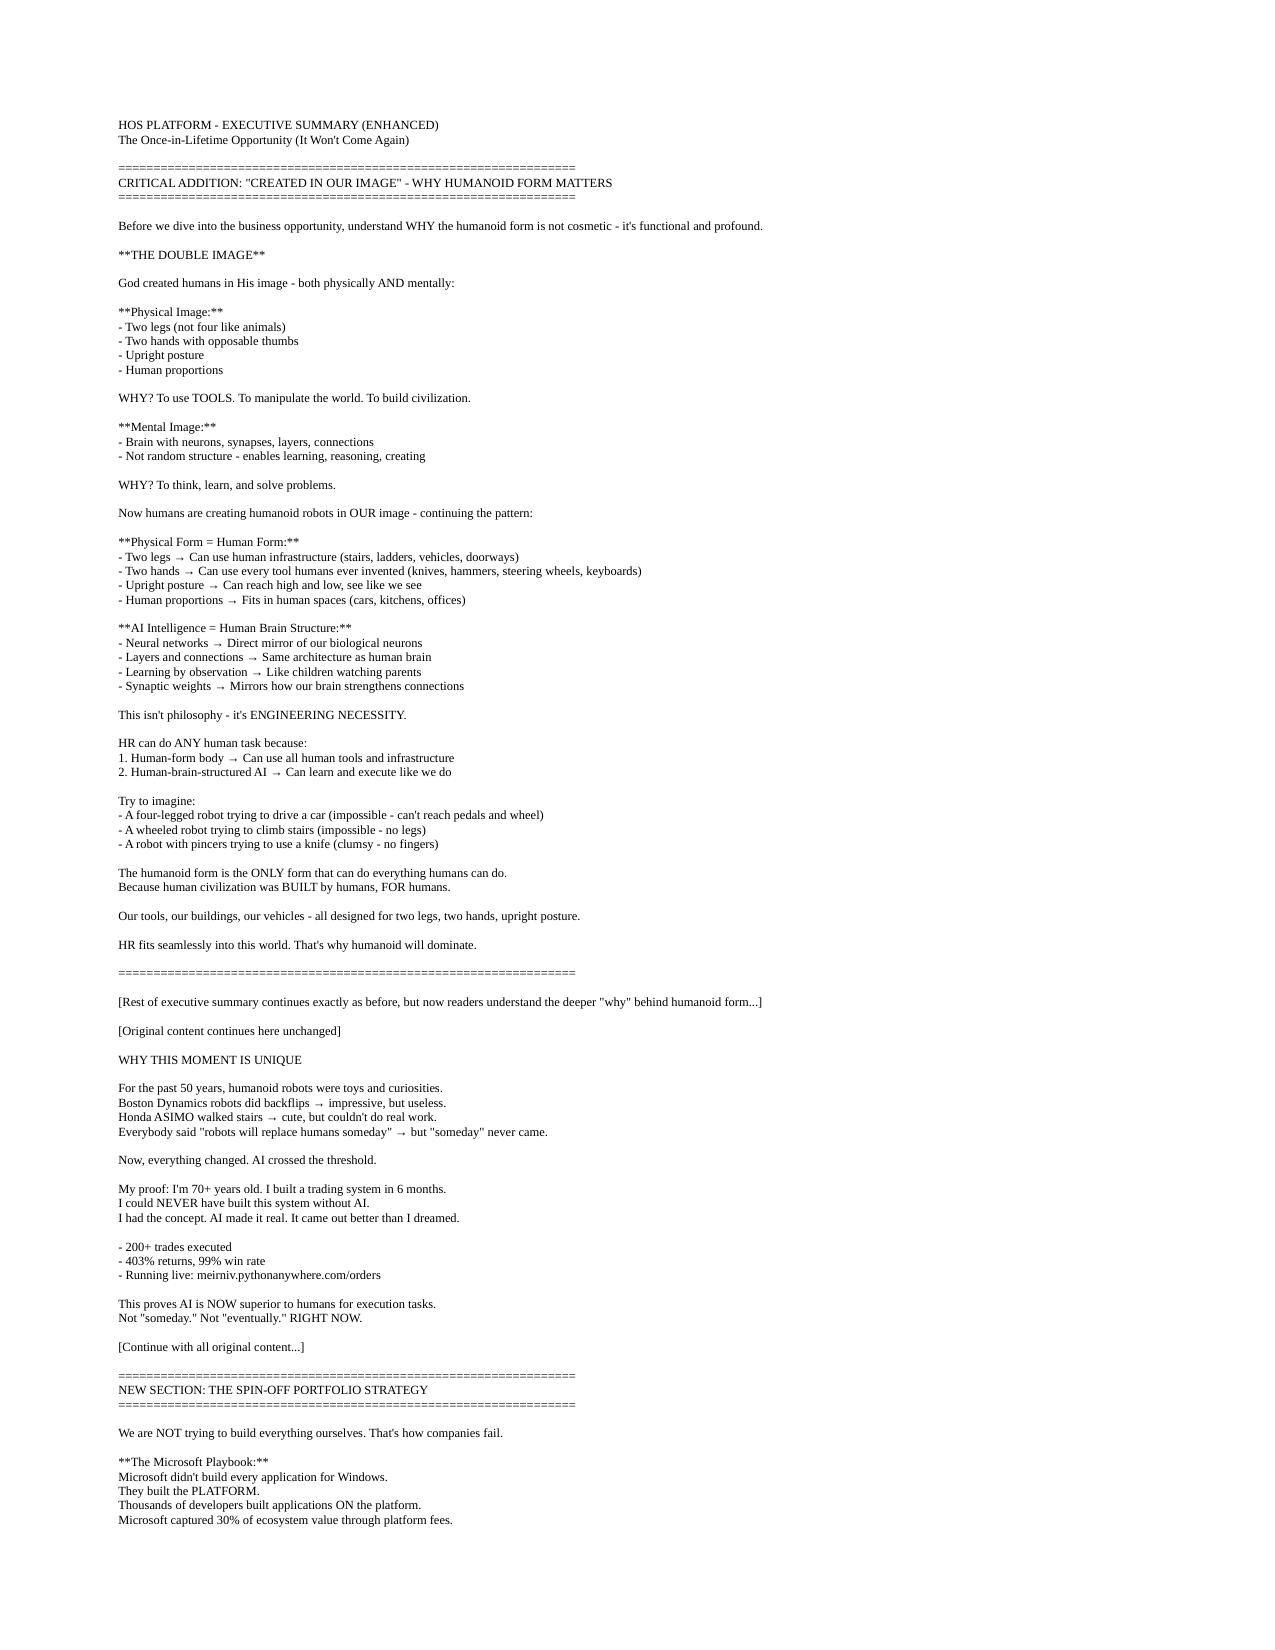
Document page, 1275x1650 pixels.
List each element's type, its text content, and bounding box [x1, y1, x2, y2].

text - Running live: meirniv.pythonanywhere.com/orders [118, 1268, 1157, 1282]
text ================================================================= [118, 190, 1157, 204]
text ================================================================= [118, 966, 1157, 981]
text - 403% returns, 99% win rate [118, 1254, 1157, 1268]
text Thousands of developers built applications ON the platform. [118, 1498, 1157, 1512]
text CRITICAL ADDITION: "CREATED IN OUR IMAGE" - WHY HUMANOID FORM MATTERS [118, 176, 1157, 190]
text - Learning by observation → Like children watching parents [118, 664, 1157, 679]
text NEW SECTION: THE SPIN-OFF PORTFOLIO STRATEGY [118, 1383, 1157, 1397]
text Microsoft captured 30% of ecosystem value through platform fees. [118, 1512, 1157, 1527]
text ================================================================= [118, 1397, 1157, 1412]
text Not "someday." Not "eventually." RIGHT NOW. [118, 1311, 1157, 1326]
text - Upright posture → Can reach high and low, see like we see [118, 578, 1157, 592]
text WHY? To think, learn, and solve problems. [118, 477, 1157, 492]
text [Continue with all original content...] [118, 1340, 1157, 1354]
text We are NOT trying to build everything ourselves. That's how companies fail. [118, 1426, 1157, 1441]
text - Two hands → Can use every tool humans ever invented (knives, hammers, steering wheels, keyboards) [118, 564, 1157, 578]
text Boston Dynamics robots did backflips → impressive, but useless. [118, 1096, 1157, 1110]
text I had the concept. AI made it real. It came out better than I dreamed. [118, 1211, 1157, 1225]
text Now humans are creating humanoid robots in OUR image - continuing the pattern: [118, 506, 1157, 521]
text God created humans in His image - both physically AND mentally: [118, 276, 1157, 291]
text - Upright posture [118, 348, 1157, 362]
text **AI Intelligence = Human Brain Structure:** [118, 621, 1157, 636]
text They built the PLATFORM. [118, 1484, 1157, 1498]
text - Two hands with opposable thumbs [118, 334, 1157, 348]
text - Brain with neurons, synapses, layers, connections [118, 434, 1157, 449]
text This proves AI is NOW superior to humans for execution tasks. [118, 1297, 1157, 1311]
text - Two legs → Can use human infrastructure (stairs, ladders, vehicles, doorways) [118, 549, 1157, 564]
text The Once-in-Lifetime Opportunity (It Won't Come Again) [118, 132, 1157, 147]
text Honda ASIMO walked stairs → cute, but couldn't do real work. [118, 1110, 1157, 1124]
text 2. Human-brain-structured AI → Can learn and execute like we do [118, 765, 1157, 779]
text WHY THIS MOMENT IS UNIQUE [118, 1052, 1157, 1067]
text - A four-legged robot trying to drive a car (impossible - can't reach pedals and wheel) [118, 808, 1157, 822]
text - Human proportions → Fits in human spaces (cars, kitchens, offices) [118, 592, 1157, 607]
text 1. Human-form body → Can use all human tools and infrastructure [118, 751, 1157, 765]
text Because human civilization was BUILT by humans, FOR humans. [118, 880, 1157, 894]
text This isn't philosophy - it's ENGINEERING NECESSITY. [118, 707, 1157, 722]
text ================================================================= [118, 1369, 1157, 1383]
text HOS PLATFORM - EXECUTIVE SUMMARY (ENHANCED) [118, 118, 1157, 132]
text - Synaptic weights → Mirrors how our brain strengthens connections [118, 679, 1157, 693]
text **The Microsoft Playbook:** [118, 1455, 1157, 1469]
text Before we dive into the business opportunity, understand WHY the humanoid form is not cosmetic - it's functional and profound. [118, 219, 1157, 233]
text - Layers and connections → Same architecture as human brain [118, 650, 1157, 664]
text [Rest of executive summary continues exactly as before, but now readers understand the deeper "why" behind humanoid form...] [118, 995, 1157, 1009]
text - Two legs (not four like animals) [118, 319, 1157, 334]
text - A wheeled robot trying to climb stairs (impossible - no legs) [118, 822, 1157, 837]
text - Not random structure - enables learning, reasoning, creating [118, 449, 1157, 463]
text - A robot with pincers trying to use a knife (clumsy - no fingers) [118, 837, 1157, 851]
text I could NEVER have built this system without AI. [118, 1196, 1157, 1211]
text - Neural networks → Direct mirror of our biological neurons [118, 636, 1157, 650]
text WHY? To use TOOLS. To manipulate the world. To build civilization. [118, 391, 1157, 406]
text [Original content continues here unchanged] [118, 1024, 1157, 1038]
text The humanoid form is the ONLY form that can do everything humans can do. [118, 866, 1157, 880]
text Our tools, our buildings, our vehicles - all designed for two legs, two hands, upright posture. [118, 909, 1157, 923]
text **Physical Form = Human Form:** [118, 535, 1157, 549]
text My proof: I'm 70+ years old. I built a trading system in 6 months. [118, 1182, 1157, 1196]
text Everybody said "robots will replace humans someday" → but "someday" never came. [118, 1124, 1157, 1139]
text - 200+ trades executed [118, 1239, 1157, 1254]
text ================================================================= [118, 161, 1157, 176]
text HR fits seamlessly into this world. That's why humanoid will dominate. [118, 937, 1157, 952]
text **Physical Image:** [118, 305, 1157, 319]
text **Mental Image:** [118, 420, 1157, 434]
text For the past 50 years, humanoid robots were toys and curiosities. [118, 1081, 1157, 1096]
text HR can do ANY human task because: [118, 736, 1157, 751]
text - Human proportions [118, 362, 1157, 377]
text Microsoft didn't build every application for Windows. [118, 1469, 1157, 1484]
text Now, everything changed. AI crossed the threshold. [118, 1153, 1157, 1167]
text **THE DOUBLE IMAGE** [118, 247, 1157, 262]
text Try to imagine: [118, 794, 1157, 808]
